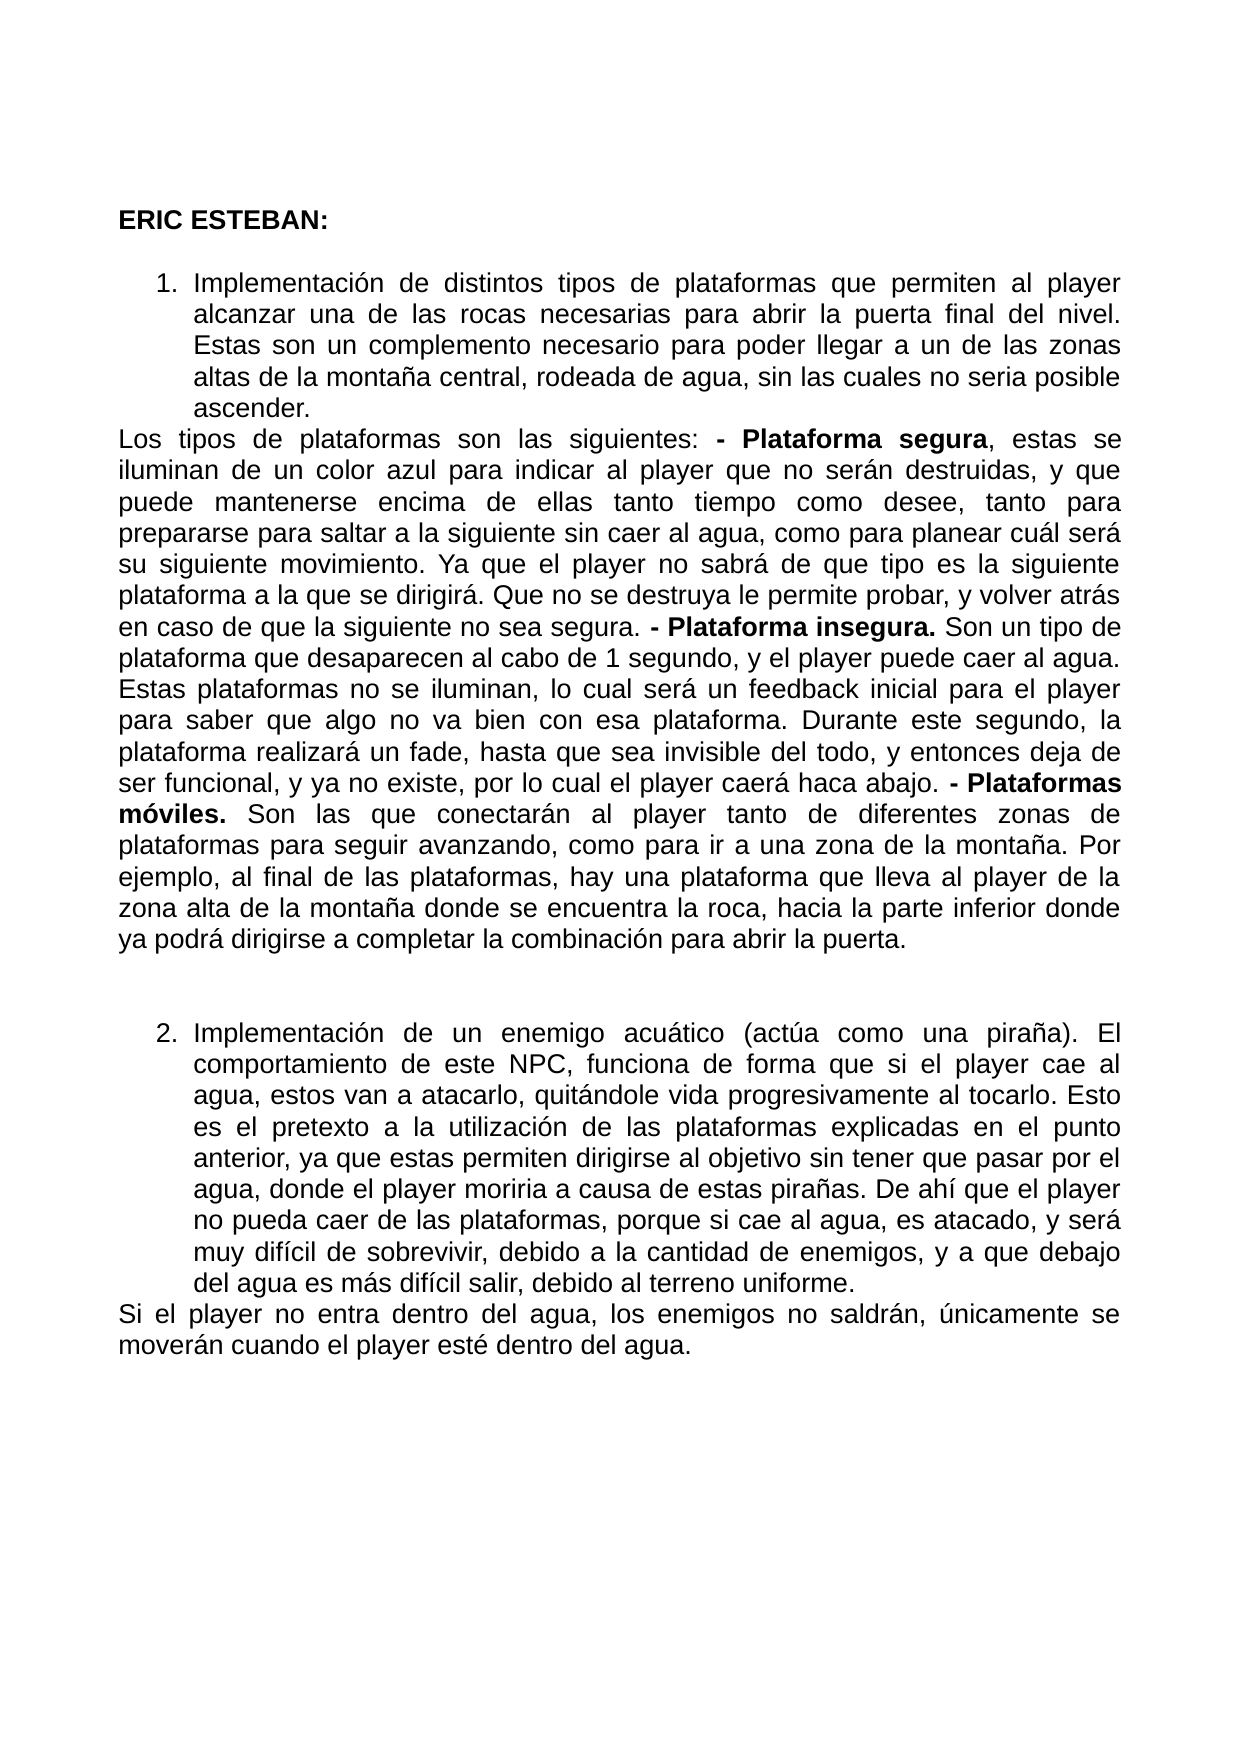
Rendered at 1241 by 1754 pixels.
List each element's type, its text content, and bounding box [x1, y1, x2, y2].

list Implementación de distintos tipos de plataformas que permiten al player alcanzar una de las rocas necesarias para abrir la puerta final del nivel. Estas son un complemento necesario para poder llegar a un de las zonas altas de la montaña central, rodeada de agua, sin las cuales no seria posible ascender. [156, 267, 1122, 423]
text ERIC ESTEBAN: [118, 204, 1122, 236]
text Los tipos de plataformas son las siguientes: - Plataforma segura, estas se iluminan de un color azul para indicar al player que no serán destruidas, y que puede mantenerse encima de ellas tanto tiempo como desee, tanto para prepararse para saltar a la siguiente sin caer al agua, como para planear cuál será su siguiente movimiento. Ya que el player no sabrá de que tipo es la siguiente plataforma a la que se dirigirá. Que no se destruya le permite probar, y volver atrás en caso de que la siguiente no sea segura. - Plataforma insegura. Son un tipo de plataforma que desaparecen al cabo de 1 segundo, y el player puede caer al agua. Estas plataformas no se iluminan, lo cual será un feedback inicial para el player para saber que algo no va bien con esa plataforma. Durante este segundo, la plataforma realizará un fade, hasta que sea invisible del todo, y entonces deja de ser funcional, y ya no existe, por lo cual el player caerá haca abajo. - Plataformas móviles. Son las que conectarán al player tanto de diferentes zonas de plataformas para seguir avanzando, como para ir a una zona de la montaña. Por ejemplo, al final de las plataformas, hay una plataforma que lleva al player de la zona alta de la montaña donde se encuentra la roca, hacia la parte inferior donde ya podrá dirigirse a completar la combinación para abrir la puerta. [118, 423, 1122, 954]
text Si el player no entra dentro del agua, los enemigos no saldrán, únicamente se moverán cuando el player esté dentro del agua. [118, 1298, 1122, 1361]
list Implementación de un enemigo acuático (actúa como una piraña). El comportamiento de este NPC, funciona de forma que si el player cae al agua, estos van a atacarlo, quitándole vida progresivamente al tocarlo. Esto es el pretexto a la utilización de las plataformas explicadas en el punto anterior, ya que estas permiten dirigirse al objetivo sin tener que pasar por el agua, donde el player moriria a causa de estas pirañas. De ahí que el player no pueda caer de las plataformas, porque si cae al agua, es atacado, y será muy difícil de sobrevivir, debido a la cantidad de enemigos, y a que debajo del agua es más difícil salir, debido al terreno uniforme. [156, 1017, 1122, 1298]
